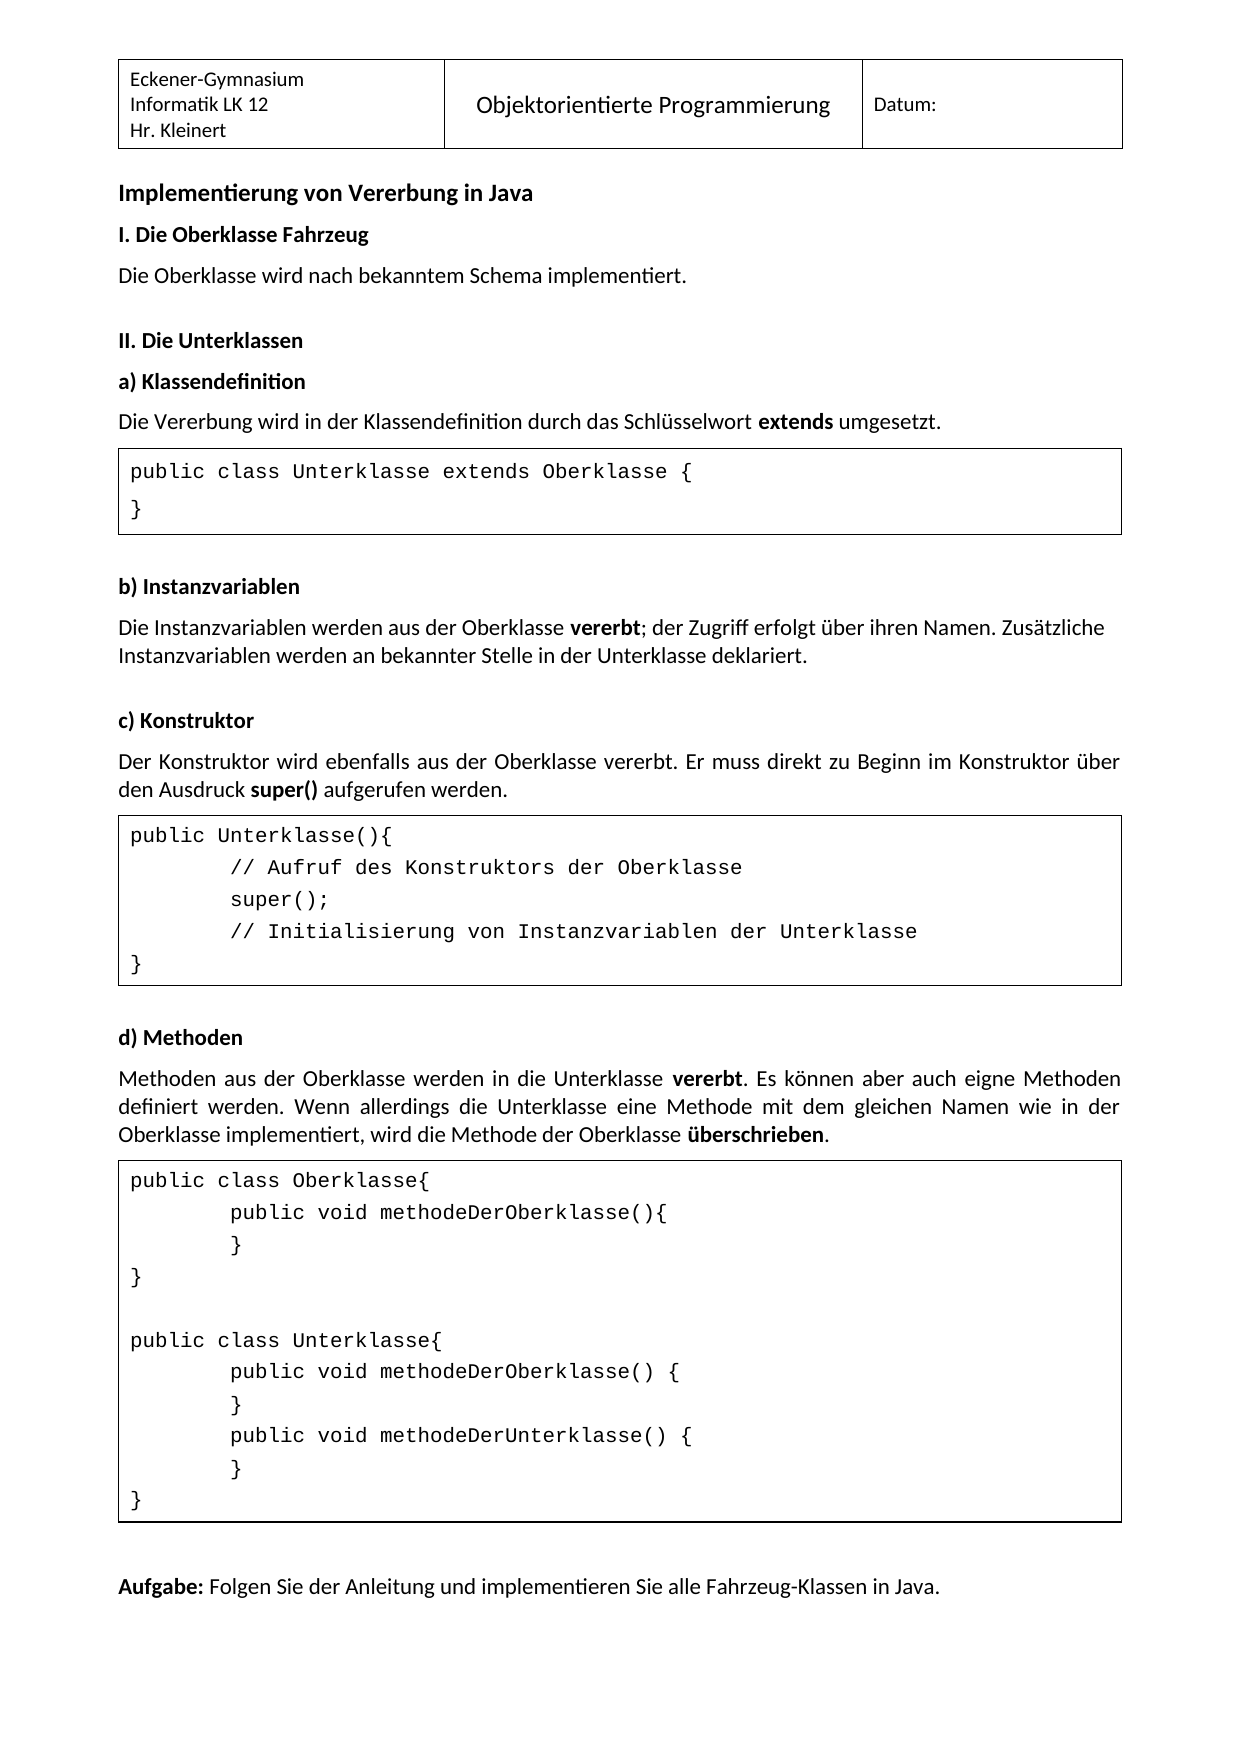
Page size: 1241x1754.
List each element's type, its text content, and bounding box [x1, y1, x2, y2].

text d) Methoden [118, 1023, 1122, 1051]
table_header public class Oberklasse{ public void methodeDerOberklasse(){ } } public class Unterklasse{ public void methodeDerOberklasse() { } public void methodeDerUnterklasse() { } } [119, 1161, 1121, 1521]
text b) Instanzvariablen [118, 572, 1122, 600]
text Der Konstruktor wird ebenfalls aus der Oberklasse vererbt. Er muss direkt zu Beginn im Konstruktor über den Ausdruck super() aufgerufen werden. [118, 747, 1122, 803]
table_header public class Unterklasse extends Oberklasse { } [119, 449, 1121, 534]
text Aufgabe: Folgen Sie der Anleitung und implementieren Sie alle Fahrzeug-Klassen in Java. [118, 1572, 1122, 1601]
text Die Oberklasse wird nach bekanntem Schema implementiert. [118, 261, 1122, 289]
text I. Die Oberklasse Fahrzeug [118, 220, 1122, 248]
text Implementierung von Vererbung in Java [118, 177, 1122, 208]
table_header public Unterklasse(){ // Aufruf des Konstruktors der Oberklasse super(); // Initialisierung von Instanzvariablen der Unterklasse } [119, 816, 1121, 985]
text Die Instanzvariablen werden aus der Oberklasse vererbt; der Zugriff erfolgt über ihren Namen. Zusätzliche Instanzvariablen werden an bekannter Stelle in der Unterklasse deklariert. [118, 613, 1122, 669]
text c) Konstruktor [118, 706, 1122, 734]
text II. Die Unterklassen [118, 326, 1122, 354]
text Methoden aus der Oberklasse werden in die Unterklasse vererbt. Es können aber auch eigne Methoden definiert werden. Wenn allerdings die Unterklasse eine Methode mit dem gleichen Namen wie in der Oberklasse implementiert, wird die Methode der Oberklasse überschrieben. [118, 1064, 1122, 1148]
text Die Vererbung wird in der Klassendefinition durch das Schlüsselwort extends umgesetzt. [118, 407, 1122, 435]
text a) Klassendefinition [118, 367, 1122, 395]
